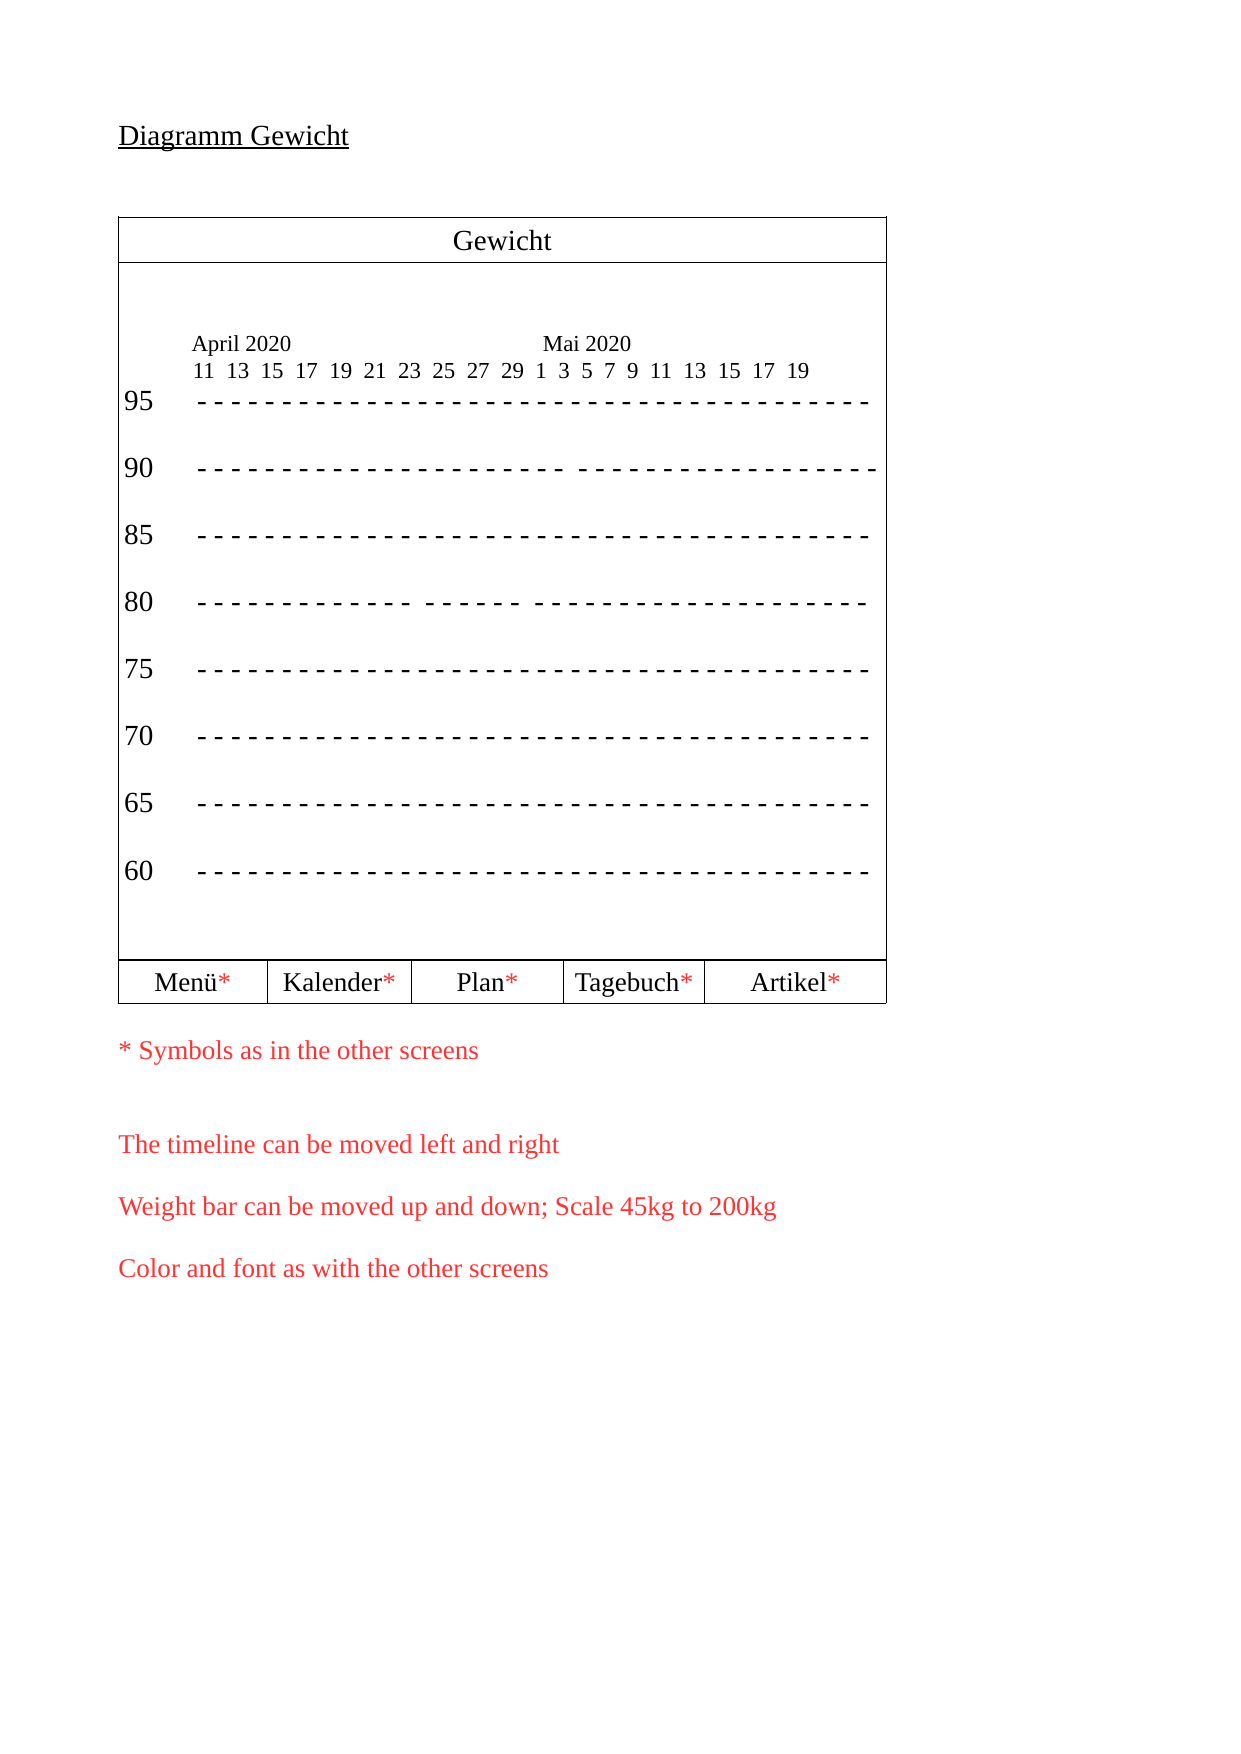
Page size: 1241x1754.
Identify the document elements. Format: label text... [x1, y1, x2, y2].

text Weight bar can be moved up and down; Scale 45kg to 200kg [118, 1190, 1122, 1221]
table_header Kalender* [268, 961, 411, 1003]
text The timeline can be moved left and right [118, 1128, 1122, 1159]
text Diagramm Gewicht [118, 118, 1122, 152]
table_header Artikel* [705, 961, 886, 1003]
table_header Gewicht [119, 218, 886, 262]
table_header Plan* [412, 961, 563, 1003]
table_header Menü* [119, 961, 267, 1003]
table_cell April 2020 Mai 2020 11 13 15 17 19 21 23 25 27 29 1 3 5 7 9 11 13 15 17 19 95 - - - - - - - - - - - - - - - - - - - - - - - - - - - - - - - - - - - - - - - - 90 - - - - - - - - - - - - - - - - - - - - - - - - - - - - - - - - - - - - - - - - 85 - - - - - - - - - - - - - - - - - - - - - - - - - - - - - - - - - - - - - - - - 80 - - - - - - - - - - - - - - - - - - - - - - - - - - - - - - - - - - - - - - - 75 - - - - - - - - - - - - - - - - - - - - - - - - - - - - - - - - - - - - - - - - 70 - - - - - - - - - - - - - - - - - - - - - - - - - - - - - - - - - - - - - - - - 65 - - - - - - - - - - - - - - - - - - - - - - - - - - - - - - - - - - - - - - - - 60 - - - - - - - - - - - - - - - - - - - - - - - - - - - - - - - - - - - - - - - - [119, 263, 886, 959]
text Color and font as with the other screens [118, 1252, 1122, 1283]
text * Symbols as in the other screens [118, 1034, 1122, 1066]
table_header Tagebuch* [564, 961, 704, 1003]
